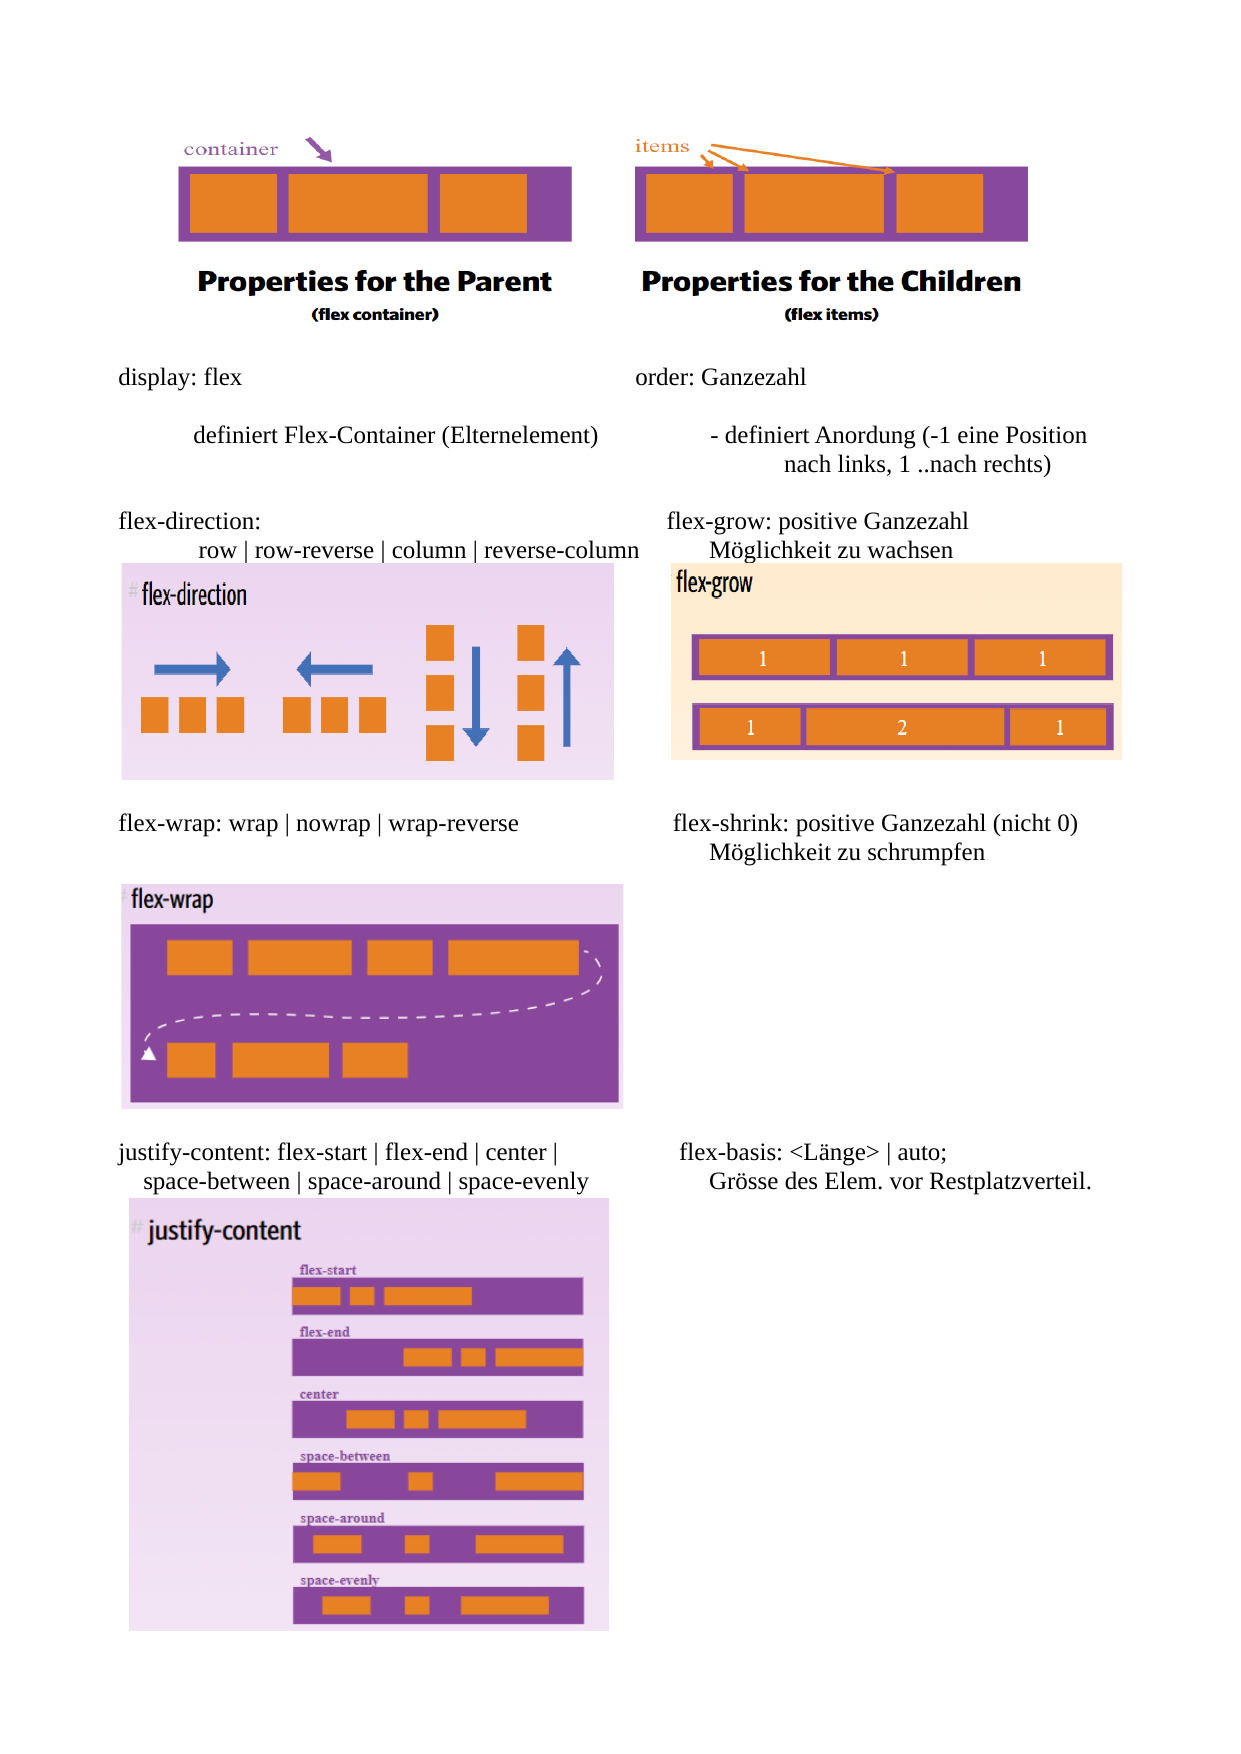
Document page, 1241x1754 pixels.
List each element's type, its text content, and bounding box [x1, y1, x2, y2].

picture [121, 563, 614, 780]
text flex-wrap: wrap | nowrap | wrap-reverse flex-shrink: positive Ganzezahl (nicht 0) [118, 808, 1122, 837]
picture [160, 132, 1037, 334]
picture [671, 563, 1123, 760]
text space-between | space-around | space-evenly Grösse des Elem. vor Restplatzverteil. [118, 1166, 1122, 1194]
text justify-content: flex-start | flex-end | center | flex-basis: <Länge> | auto; [118, 1137, 1122, 1166]
text display: flex order: Ganzezahl [118, 362, 1122, 391]
picture [121, 884, 624, 1109]
list nach links, 1 ..nach rechts) [156, 449, 1122, 477]
text row | row-reverse | column | reverse-column Möglichkeit zu wachsen [118, 535, 1122, 564]
list definiert Flex-Container (Elternelement) - definiert Anordung (-1 eine Position [156, 420, 1122, 449]
text Möglichkeit zu schrumpfen [118, 837, 1122, 866]
picture [129, 1198, 610, 1631]
text flex-direction: flex-grow: positive Ganzezahl [118, 506, 1122, 535]
